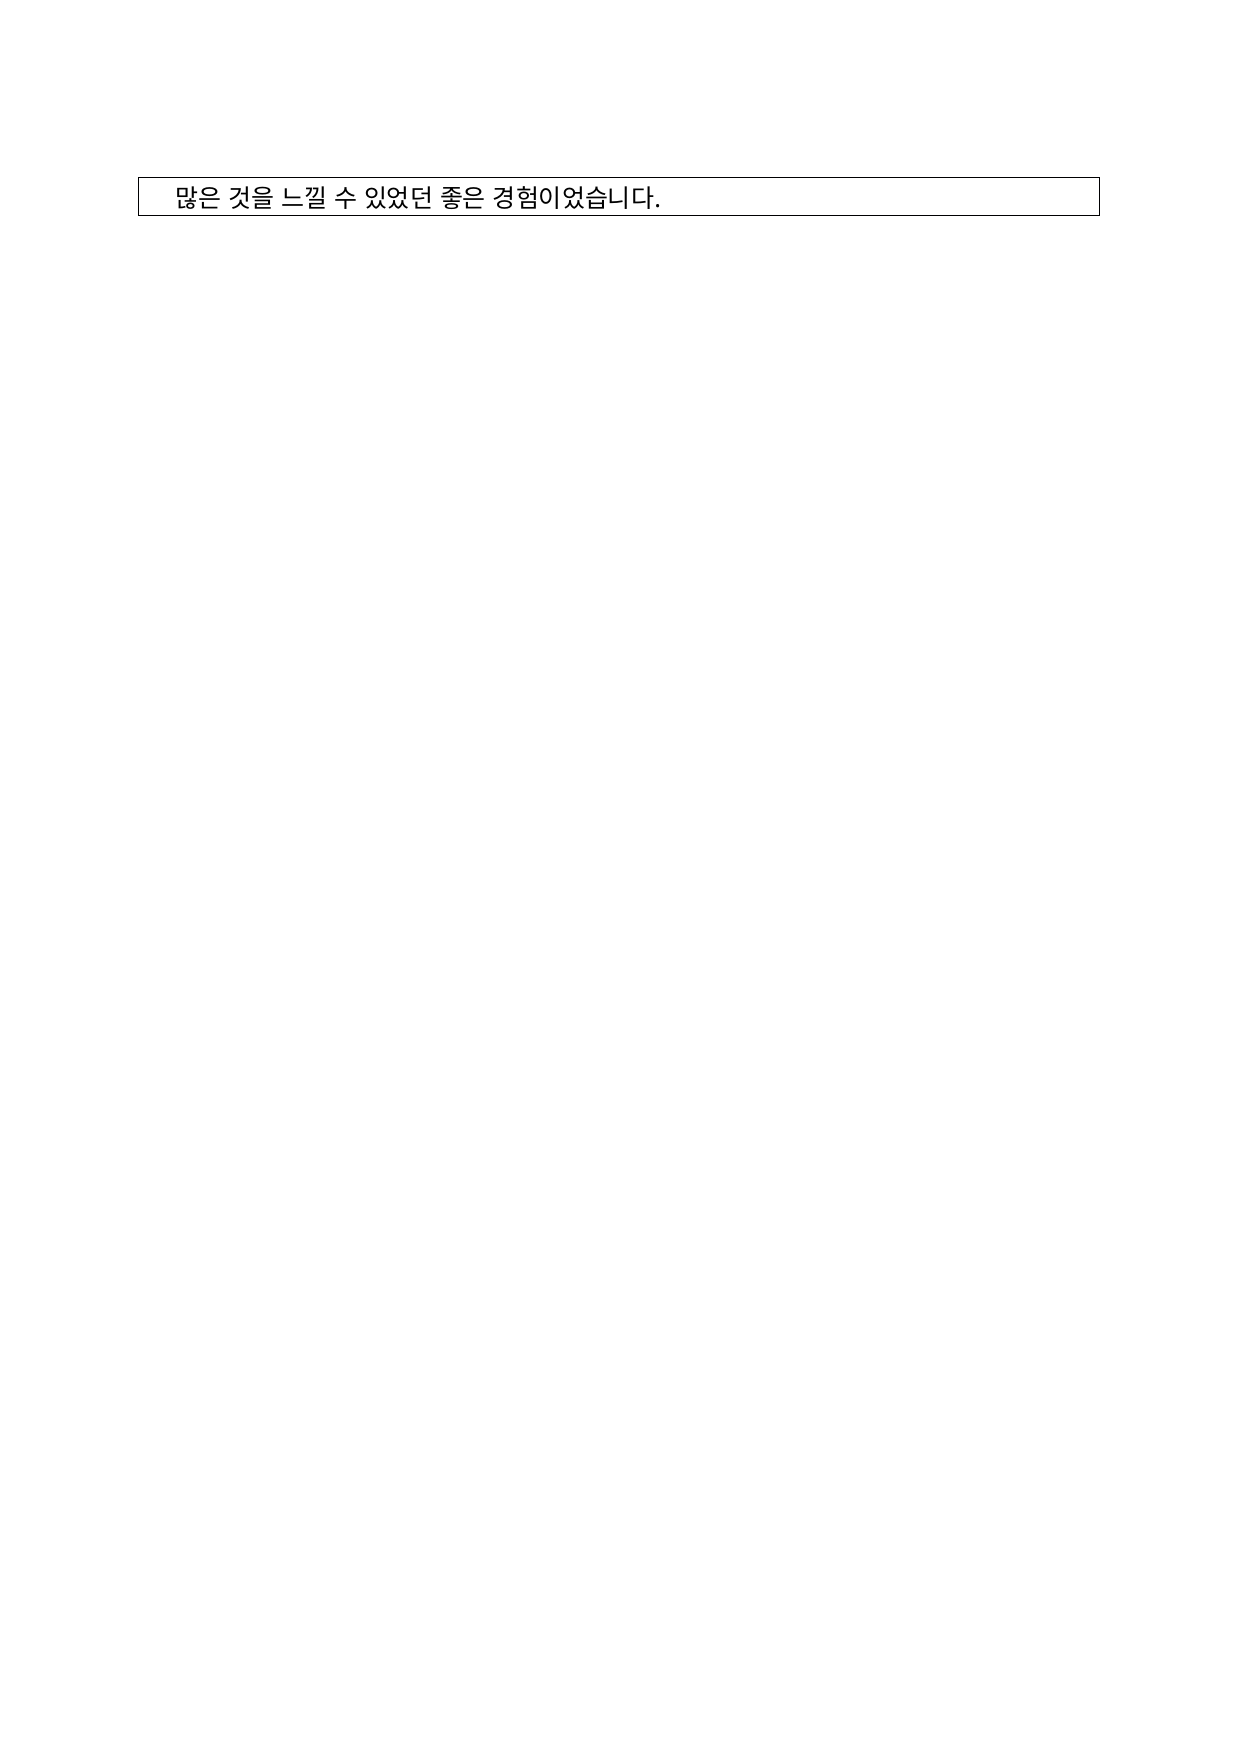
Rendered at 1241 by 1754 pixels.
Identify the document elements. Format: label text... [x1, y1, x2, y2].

table_cell 많은 것을 느낄 수 있었던 좋은 경험이었습니다. [139, 178, 1099, 214]
